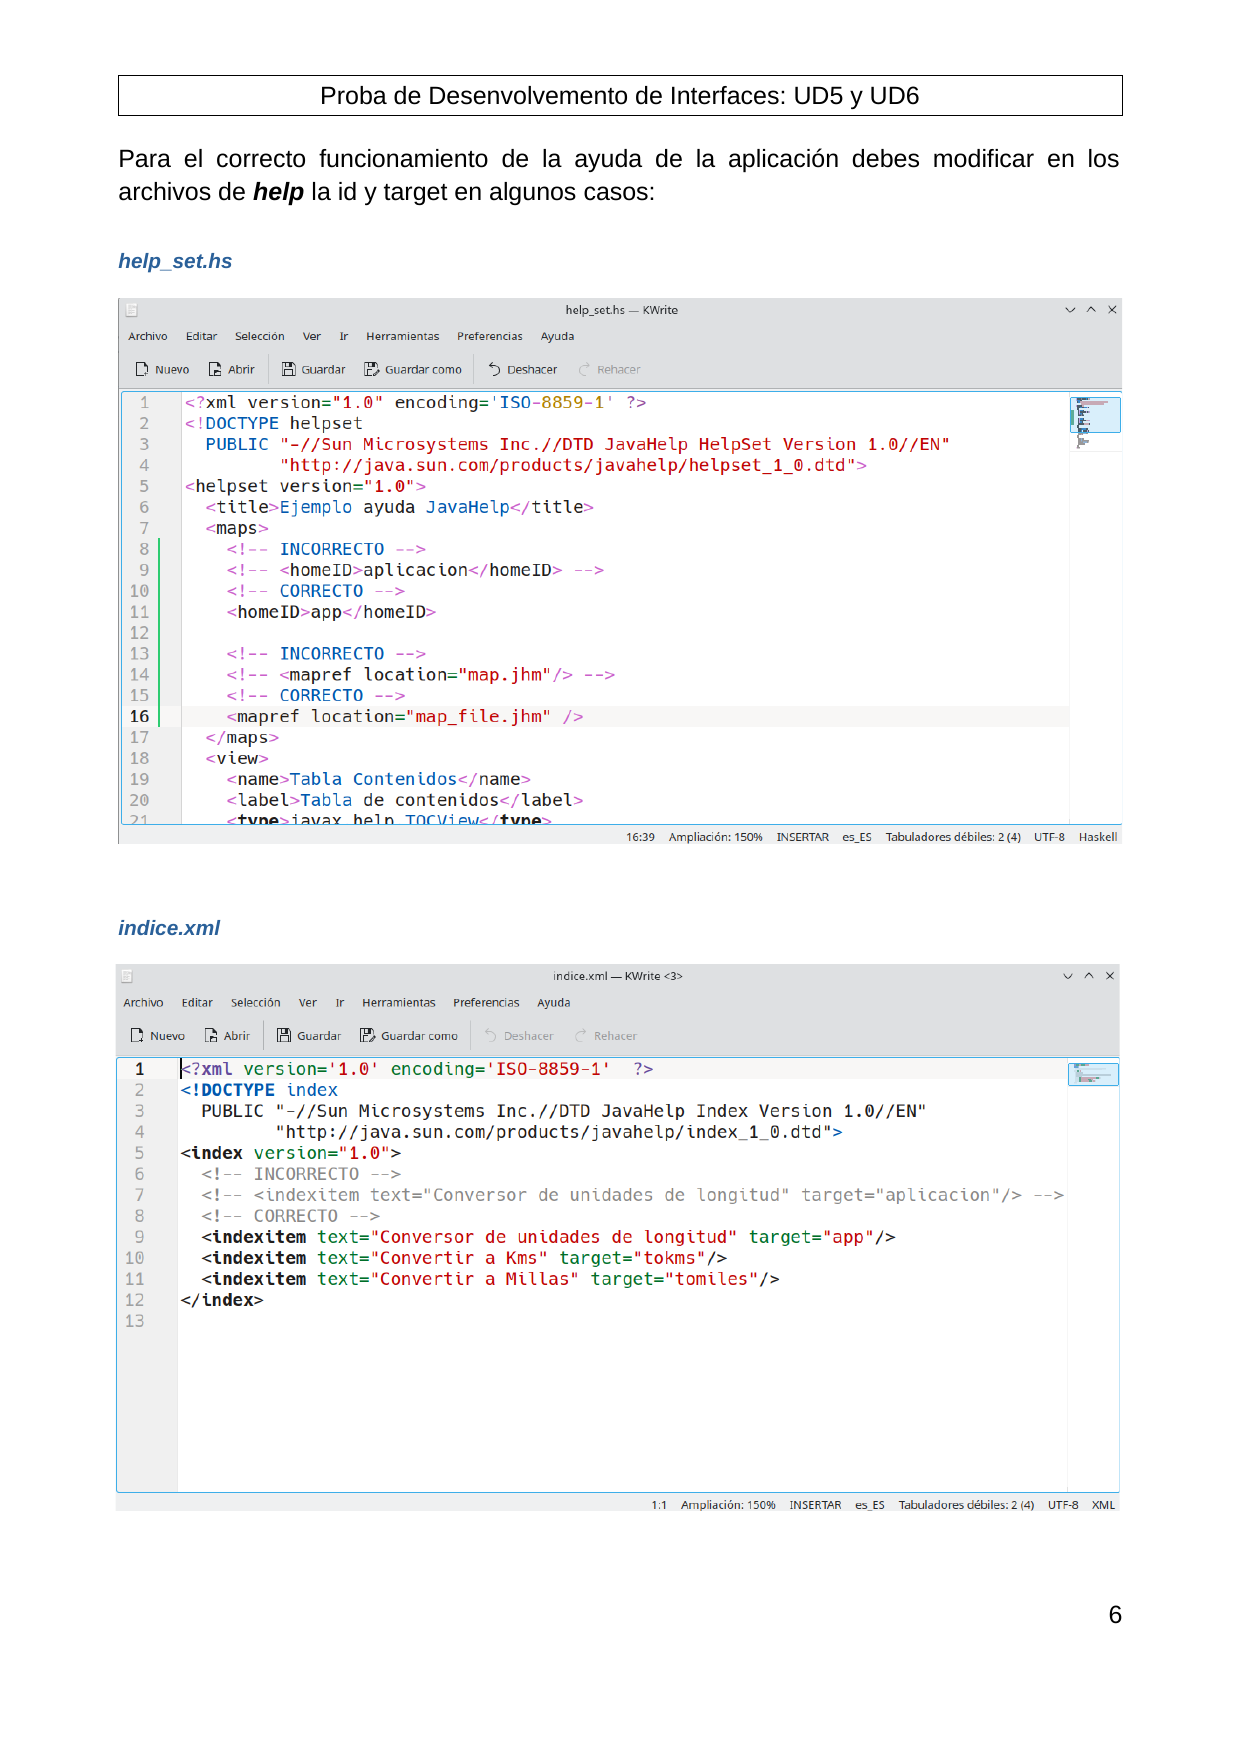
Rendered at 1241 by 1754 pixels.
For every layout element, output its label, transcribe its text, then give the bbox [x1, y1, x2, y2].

picture [118, 298, 1123, 844]
picture [115, 964, 1120, 1511]
text Para el correcto funcionamiento de la ayuda de la aplicación debes modificar en los archivos de help la id y target en algunos casos: [118, 144, 1122, 206]
text indice.xml [118, 916, 1122, 939]
text help_set.hs [118, 249, 1122, 273]
